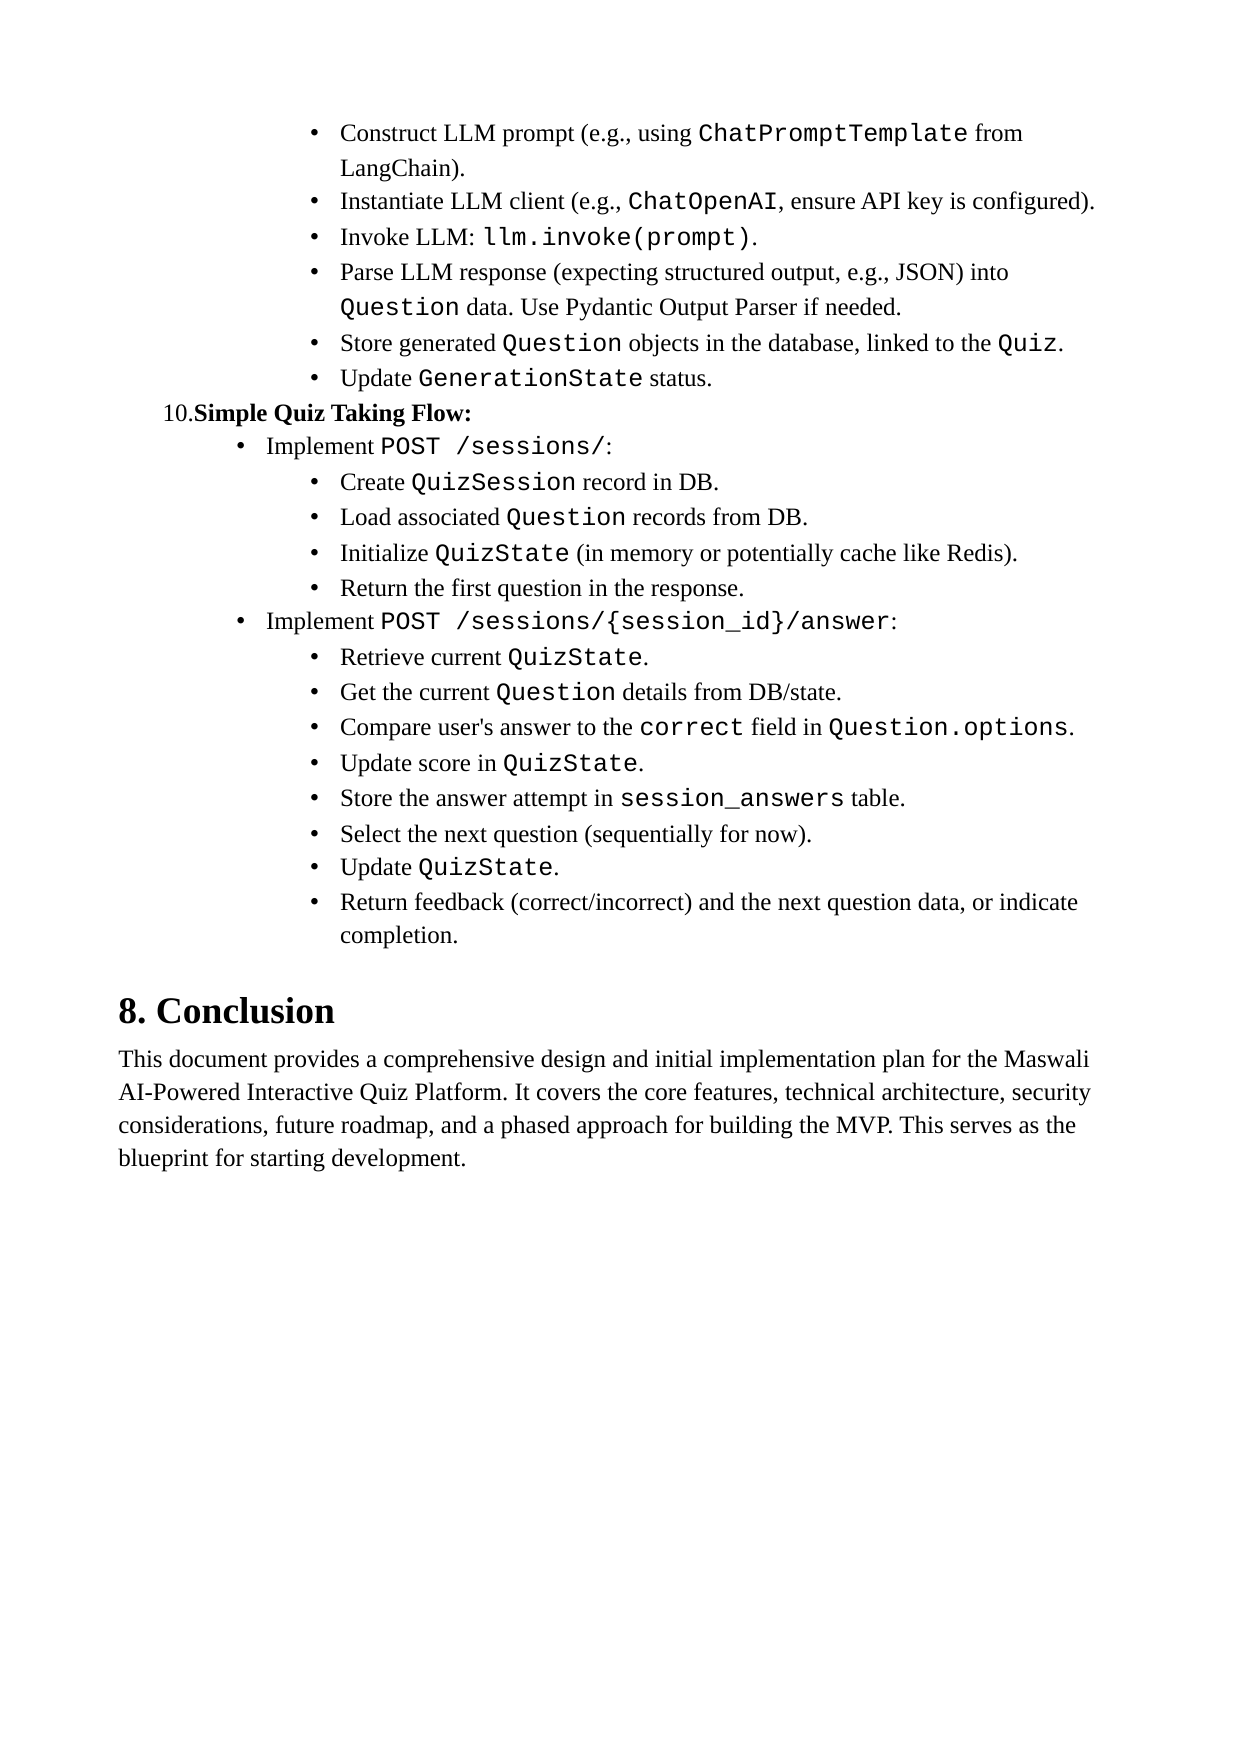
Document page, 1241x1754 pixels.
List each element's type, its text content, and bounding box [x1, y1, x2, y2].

list Update QuizState. [310, 852, 1122, 882]
subtitle 8. Conclusion [118, 988, 1122, 1032]
list Update GenerationState status. [310, 363, 1122, 394]
list Select the next question (sequentially for now). [310, 819, 1122, 847]
list Implement POST /sessions/: [236, 431, 1122, 462]
list Return feedback (correct/incorrect) and the next question data, or indicate completion. [310, 887, 1122, 949]
list Update score in QuizState. [310, 748, 1122, 779]
list Parse LLM response (expecting structured output, e.g., JSON) into Question data. Use Pydantic Output Parser if needed. [310, 257, 1122, 323]
list Get the current Question details from DB/state. [310, 677, 1122, 708]
list Store generated Question objects in the database, linked to the Quiz. [310, 328, 1122, 358]
list Compare user's answer to the correct field in Question.options. [310, 712, 1122, 743]
list Retrieve current QuizState. [310, 642, 1122, 672]
list Load associated Question records from DB. [310, 502, 1122, 533]
list Instantiate LLM client (e.g., ChatOpenAI, ensure API key is configured). [310, 186, 1122, 217]
list Create QuizSession record in DB. [310, 467, 1122, 498]
text This document provides a comprehensive design and initial implementation plan for the Maswali AI-Powered Interactive Quiz Platform. It covers the core features, technical architecture, security considerations, future roadmap, and a phased approach for building the MVP. This serves as the blueprint for starting development. [118, 1044, 1122, 1172]
list Initialize QuizState (in memory or potentially cache like Redis). [310, 538, 1122, 568]
list Store the answer attempt in session_answers table. [310, 783, 1122, 814]
list Implement POST /sessions/{session_id}/answer: [236, 606, 1122, 637]
list Construct LLM prompt (e.g., using ChatPromptTemplate from LangChain). [310, 118, 1122, 182]
list Simple Quiz Taking Flow: [162, 398, 1122, 427]
list Return the first question in the response. [310, 573, 1122, 602]
list Invoke LLM: llm.invoke(prompt). [310, 222, 1122, 252]
